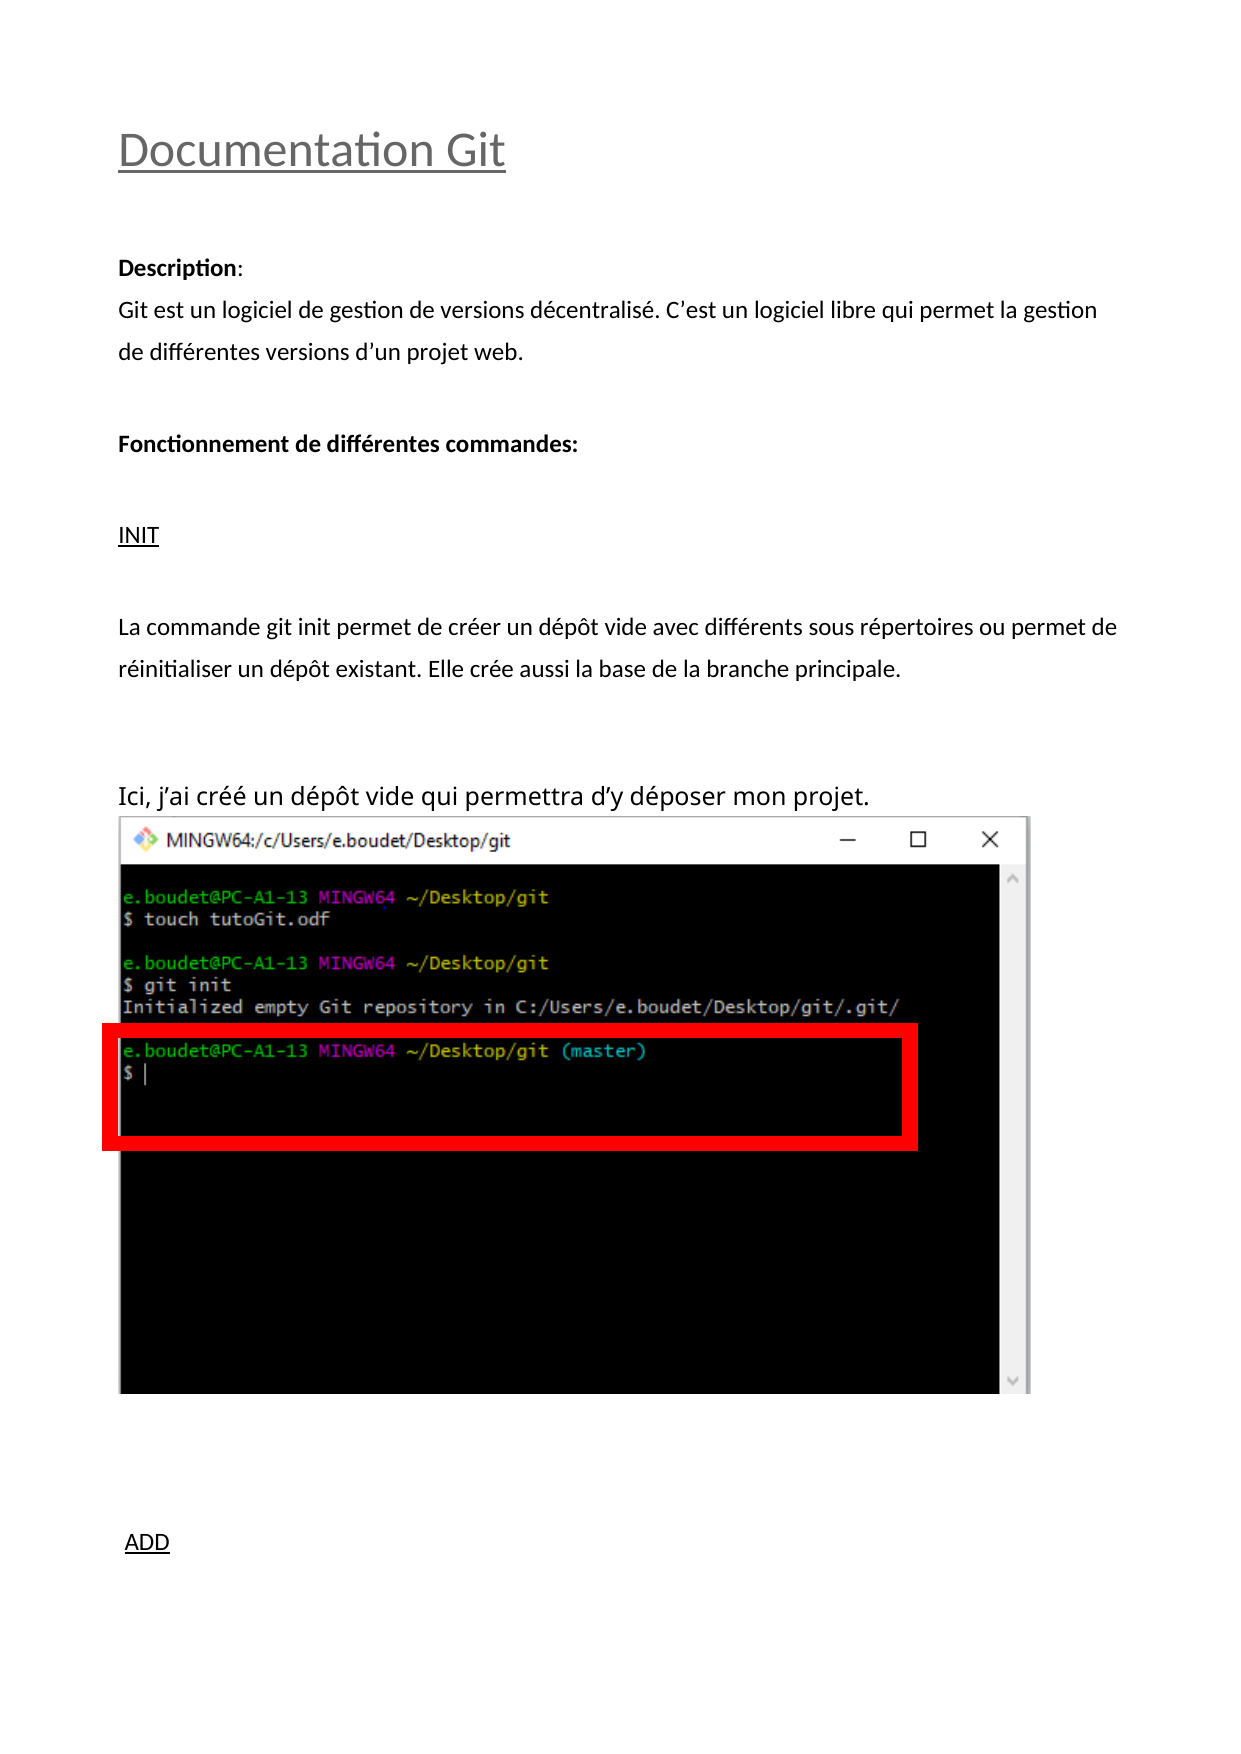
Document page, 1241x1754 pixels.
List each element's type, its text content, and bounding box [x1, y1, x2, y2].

text INIT [118, 519, 1122, 550]
picture [118, 816, 1031, 1394]
picture [118, 1038, 902, 1136]
text Description: [118, 252, 1122, 282]
text ADD [118, 1526, 1122, 1557]
text Documentation Git [118, 118, 1122, 179]
text La commande git init permet de créer un dépôt vide avec différents sous répertoires ou permet de réinitialiser un dépôt existant. Elle crée aussi la base de la branche principale. [118, 611, 1122, 684]
text Fonctionnement de différentes commandes: [118, 428, 1122, 458]
text Ici, j’ai créé un dépôt vide qui permettra d’y déposer mon projet. [118, 743, 1122, 1507]
text Git est un logiciel de gestion de versions décentralisé. C’est un logiciel libre qui permet la gestion de différentes versions d’un projet web. [118, 294, 1122, 367]
